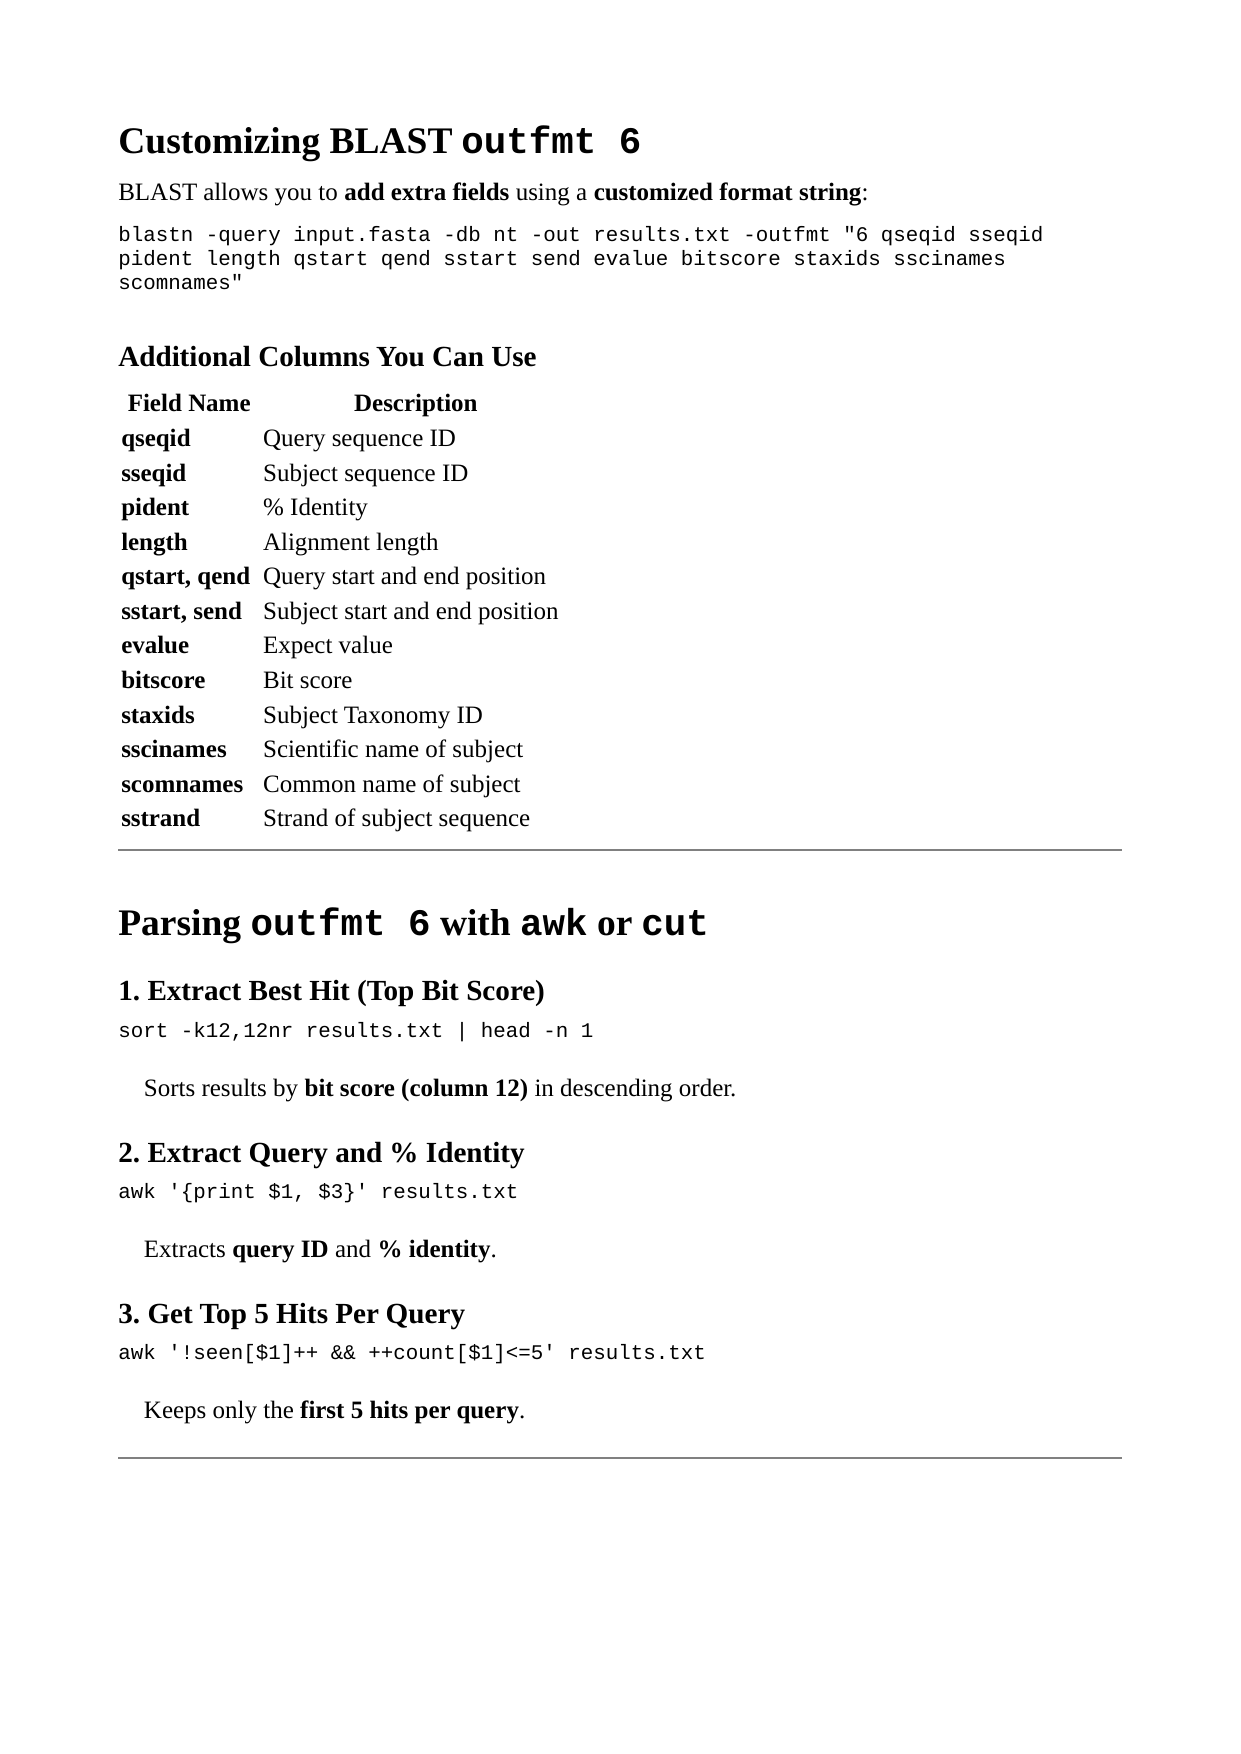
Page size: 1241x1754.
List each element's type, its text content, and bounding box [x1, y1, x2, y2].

table_cell Strand of subject sequence [260, 801, 571, 835]
table_cell Common name of subject [260, 766, 571, 801]
table_header Field Name [118, 386, 260, 420]
table_cell bitscore [118, 662, 260, 697]
text 🔹 Extracts query ID and % identity. [118, 1234, 1122, 1263]
text BLAST allows you to add extra fields using a customized format string: [118, 177, 1122, 206]
table_cell evalue [118, 628, 260, 662]
table_cell pident [118, 489, 260, 524]
table_cell Subject start and end position [260, 593, 571, 628]
subtitle 3. Get Top 5 Hits Per Query [118, 1296, 1122, 1330]
table_cell qstart, qend [118, 559, 260, 593]
table_cell Query sequence ID [260, 420, 571, 455]
text awk '{print $1, $3}' results.txt [118, 1181, 1122, 1204]
table_cell sstrand [118, 801, 260, 835]
table_cell % Identity [260, 489, 571, 524]
table_cell Bit score [260, 662, 571, 697]
text blastn -query input.fasta -db nt -out results.txt -outfmt "6 qseqid sseqid pident length qstart qend sstart send evalue bitscore staxids sscinames scomnames" [118, 224, 1122, 295]
subtitle Parsing outfmt 6 with awk or cut [118, 900, 1122, 946]
subtitle Customizing BLAST outfmt 6 [118, 118, 1122, 164]
table_cell Expect value [260, 628, 571, 662]
table_cell Subject Taxonomy ID [260, 697, 571, 731]
table_cell Subject sequence ID [260, 455, 571, 489]
text awk '!seen[$1]++ && ++count[$1]<=5' results.txt [118, 1342, 1122, 1366]
table_cell Query start and end position [260, 559, 571, 593]
subtitle 2. Extract Query and % Identity [118, 1135, 1122, 1168]
table_header Description [260, 386, 571, 420]
subtitle 1. Extract Best Hit (Top Bit Score) [118, 973, 1122, 1007]
text sort -k12,12nr results.txt | head -n 1 [118, 1019, 1122, 1043]
table_cell sscinames [118, 731, 260, 766]
table_cell scomnames [118, 766, 260, 801]
table_cell qseqid [118, 420, 260, 455]
table_cell staxids [118, 697, 260, 731]
table_cell sstart, send [118, 593, 260, 628]
table_cell Scientific name of subject [260, 731, 571, 766]
subtitle Additional Columns You Can Use [118, 339, 1122, 373]
table_cell length [118, 524, 260, 558]
table_cell sseqid [118, 455, 260, 489]
text 🔹 Keeps only the first 5 hits per query. [118, 1395, 1122, 1424]
table_cell Alignment length [260, 524, 571, 558]
text 🔹 Sorts results by bit score (column 12) in descending order. [118, 1073, 1122, 1101]
